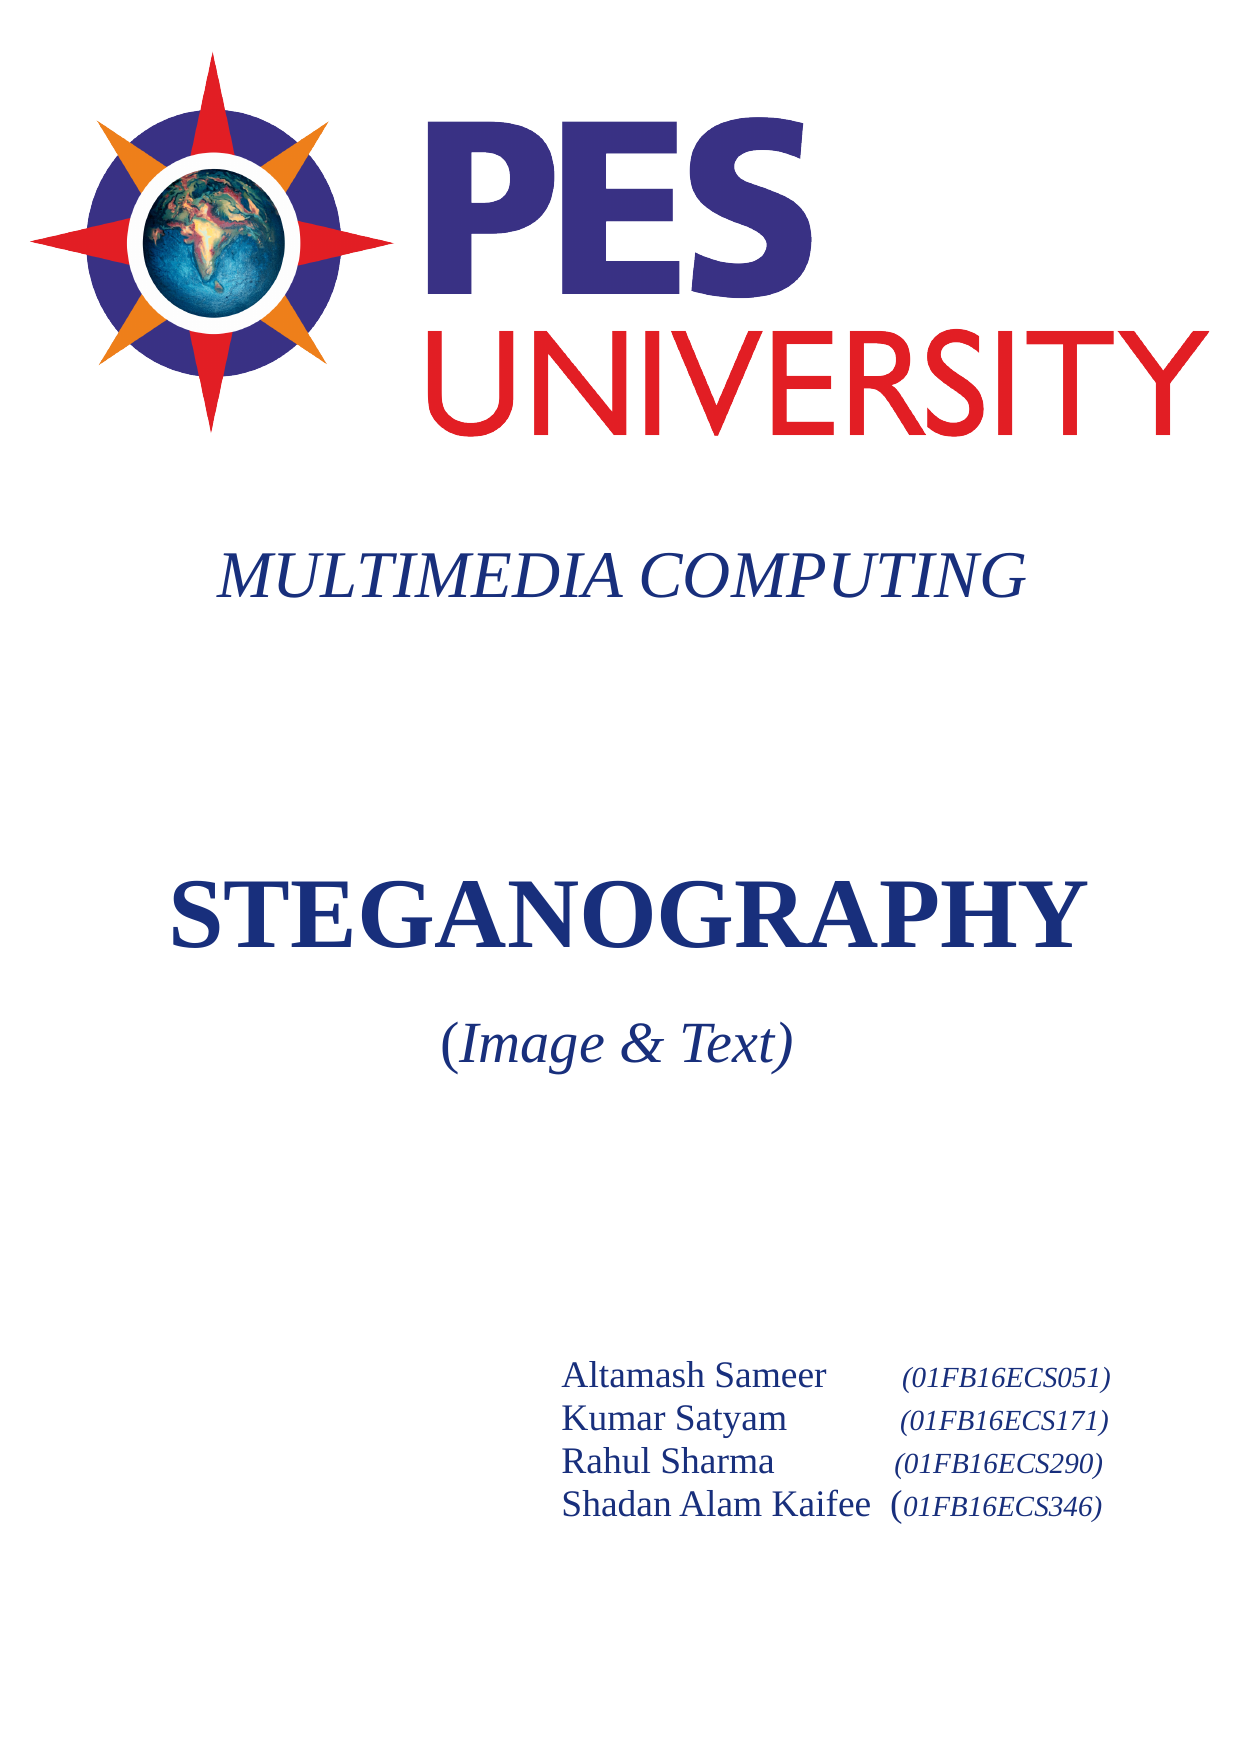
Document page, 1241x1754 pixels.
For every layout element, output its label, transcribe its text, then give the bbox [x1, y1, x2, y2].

text Shadan Alam Kaifee (01FB16ECS346) [118, 1482, 1122, 1525]
text (Image & Text) [118, 969, 1122, 1084]
text STEGANOGRAPHY [118, 854, 1122, 969]
text MULTIMEDIA COMPUTING [118, 535, 1122, 612]
text Kumar Satyam (01FB16ECS171) [118, 1396, 1122, 1439]
text Rahul Sharma (01FB16ECS290) [118, 1439, 1122, 1482]
picture [29, 51, 1210, 437]
text Altamash Sameer (01FB16ECS051) [118, 1352, 1122, 1396]
